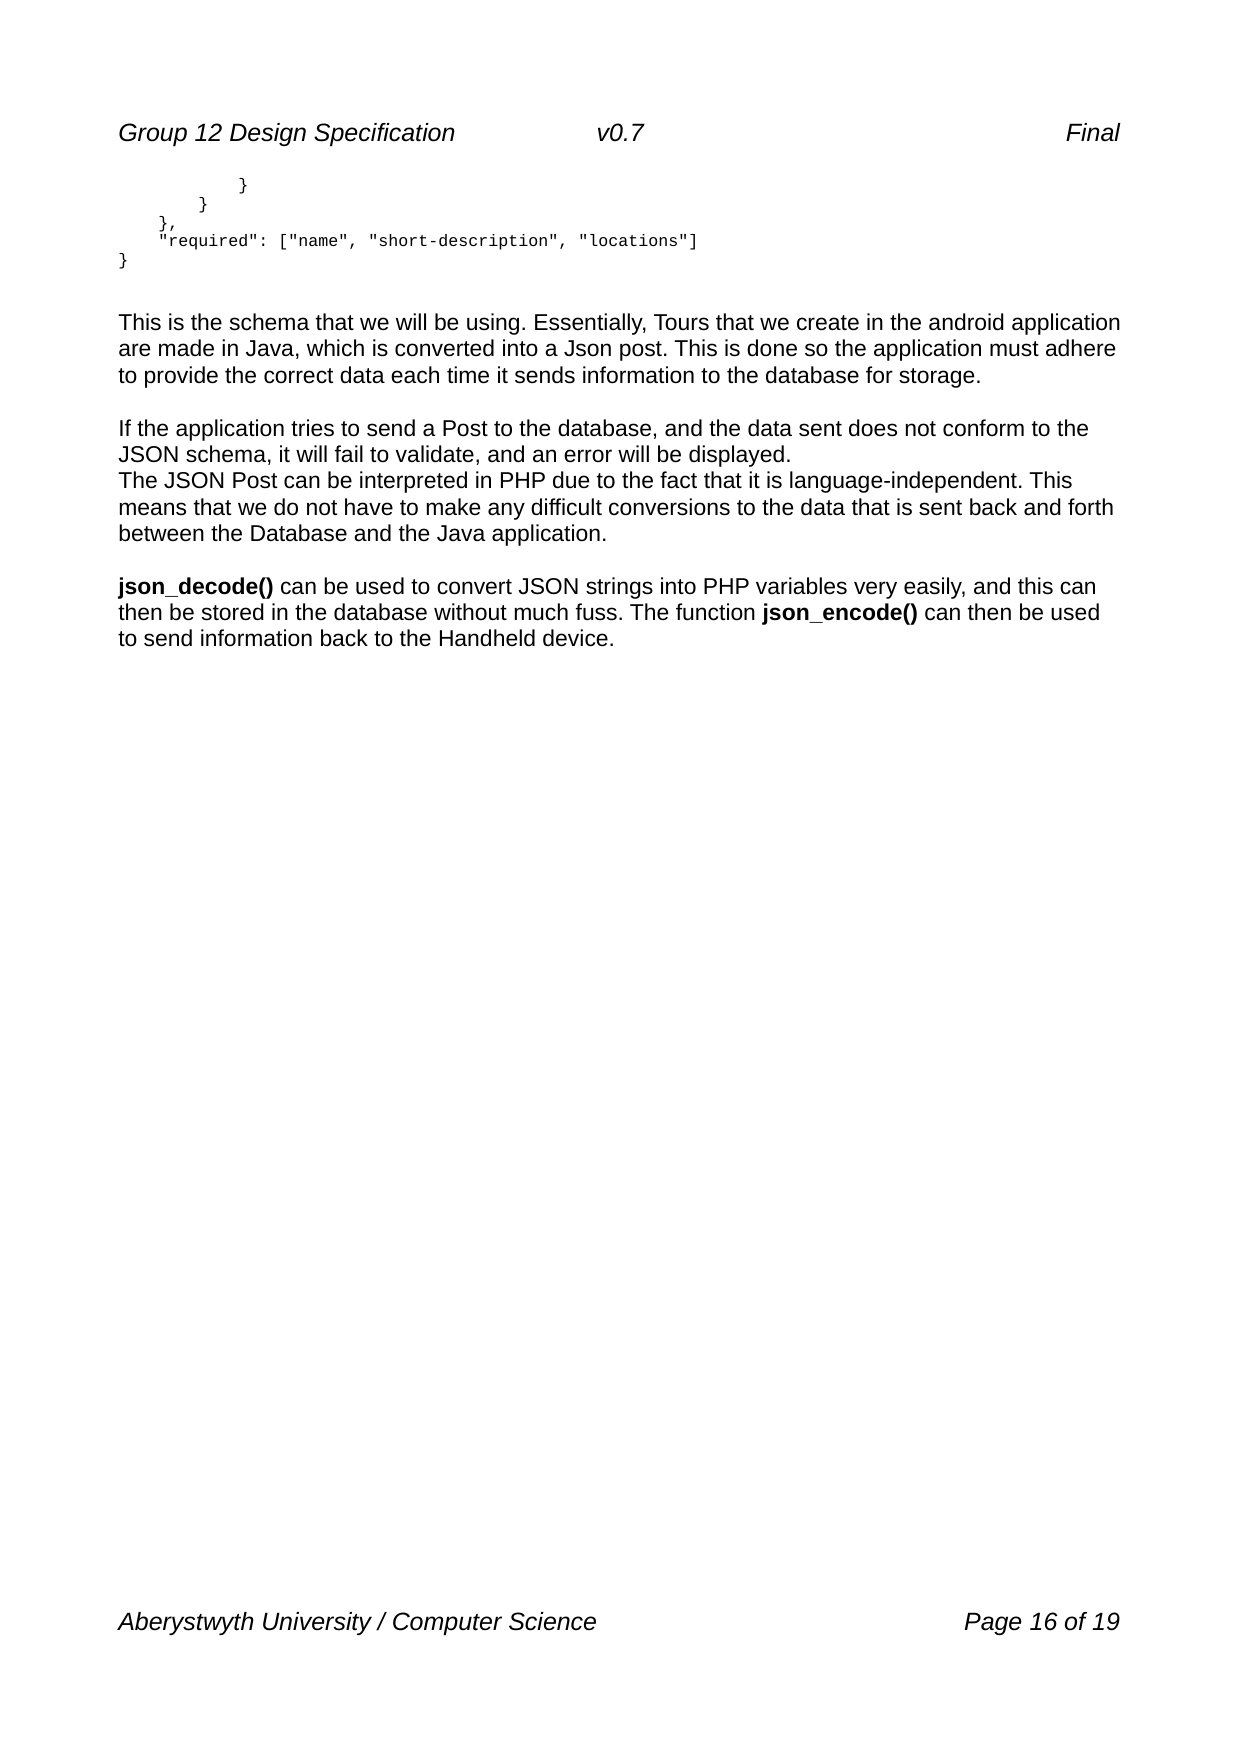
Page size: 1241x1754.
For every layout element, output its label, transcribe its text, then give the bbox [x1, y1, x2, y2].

text This is the schema that we will be using. Essentially, Tours that we create in the android application are made in Java, which is converted into a Json post. This is done so the application must adhere to provide the correct data each time it sends information to the database for storage. [118, 309, 1122, 388]
text If the application tries to send a Post to the database, and the data sent does not conform to the JSON schema, it will fail to validate, and an error will be displayed. [118, 414, 1122, 467]
text The JSON Post can be interpreted in PHP due to the fact that it is language-independent. This means that we do not have to make any difficult conversions to the data that is sent back and forth between the Database and the Java application. [118, 467, 1122, 546]
text } [118, 252, 1122, 271]
text } [118, 195, 1122, 214]
text json_decode() can be used to convert JSON strings into PHP variables very easily, and this can then be stored in the database without much fuss. The function json_encode() can then be used to send information back to the Handheld device. [118, 573, 1122, 652]
text } [118, 176, 1122, 195]
text "required": ["name", "short-description", "locations"] [118, 233, 1122, 252]
text }, [118, 214, 1122, 233]
